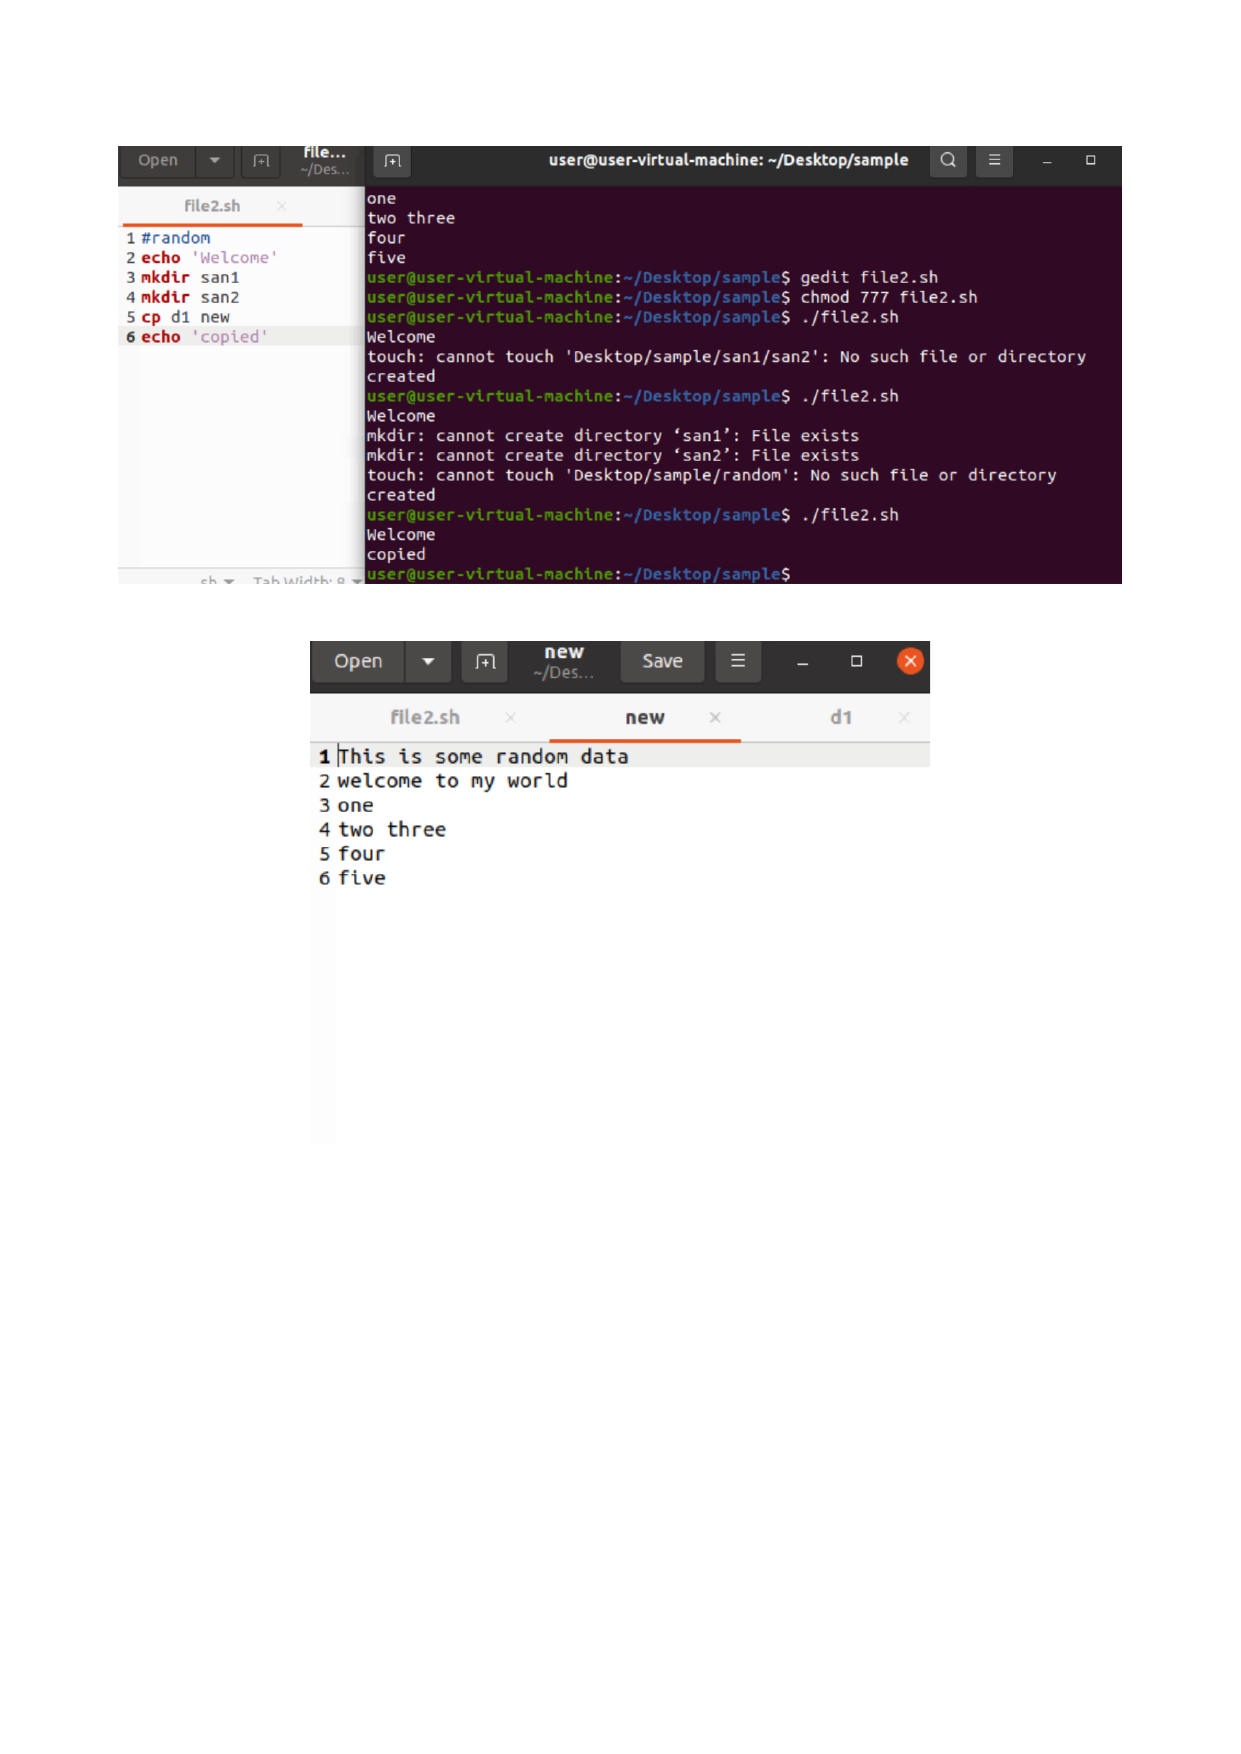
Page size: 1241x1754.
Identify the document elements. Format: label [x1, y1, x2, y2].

picture [118, 146, 1122, 584]
picture [310, 641, 931, 1145]
